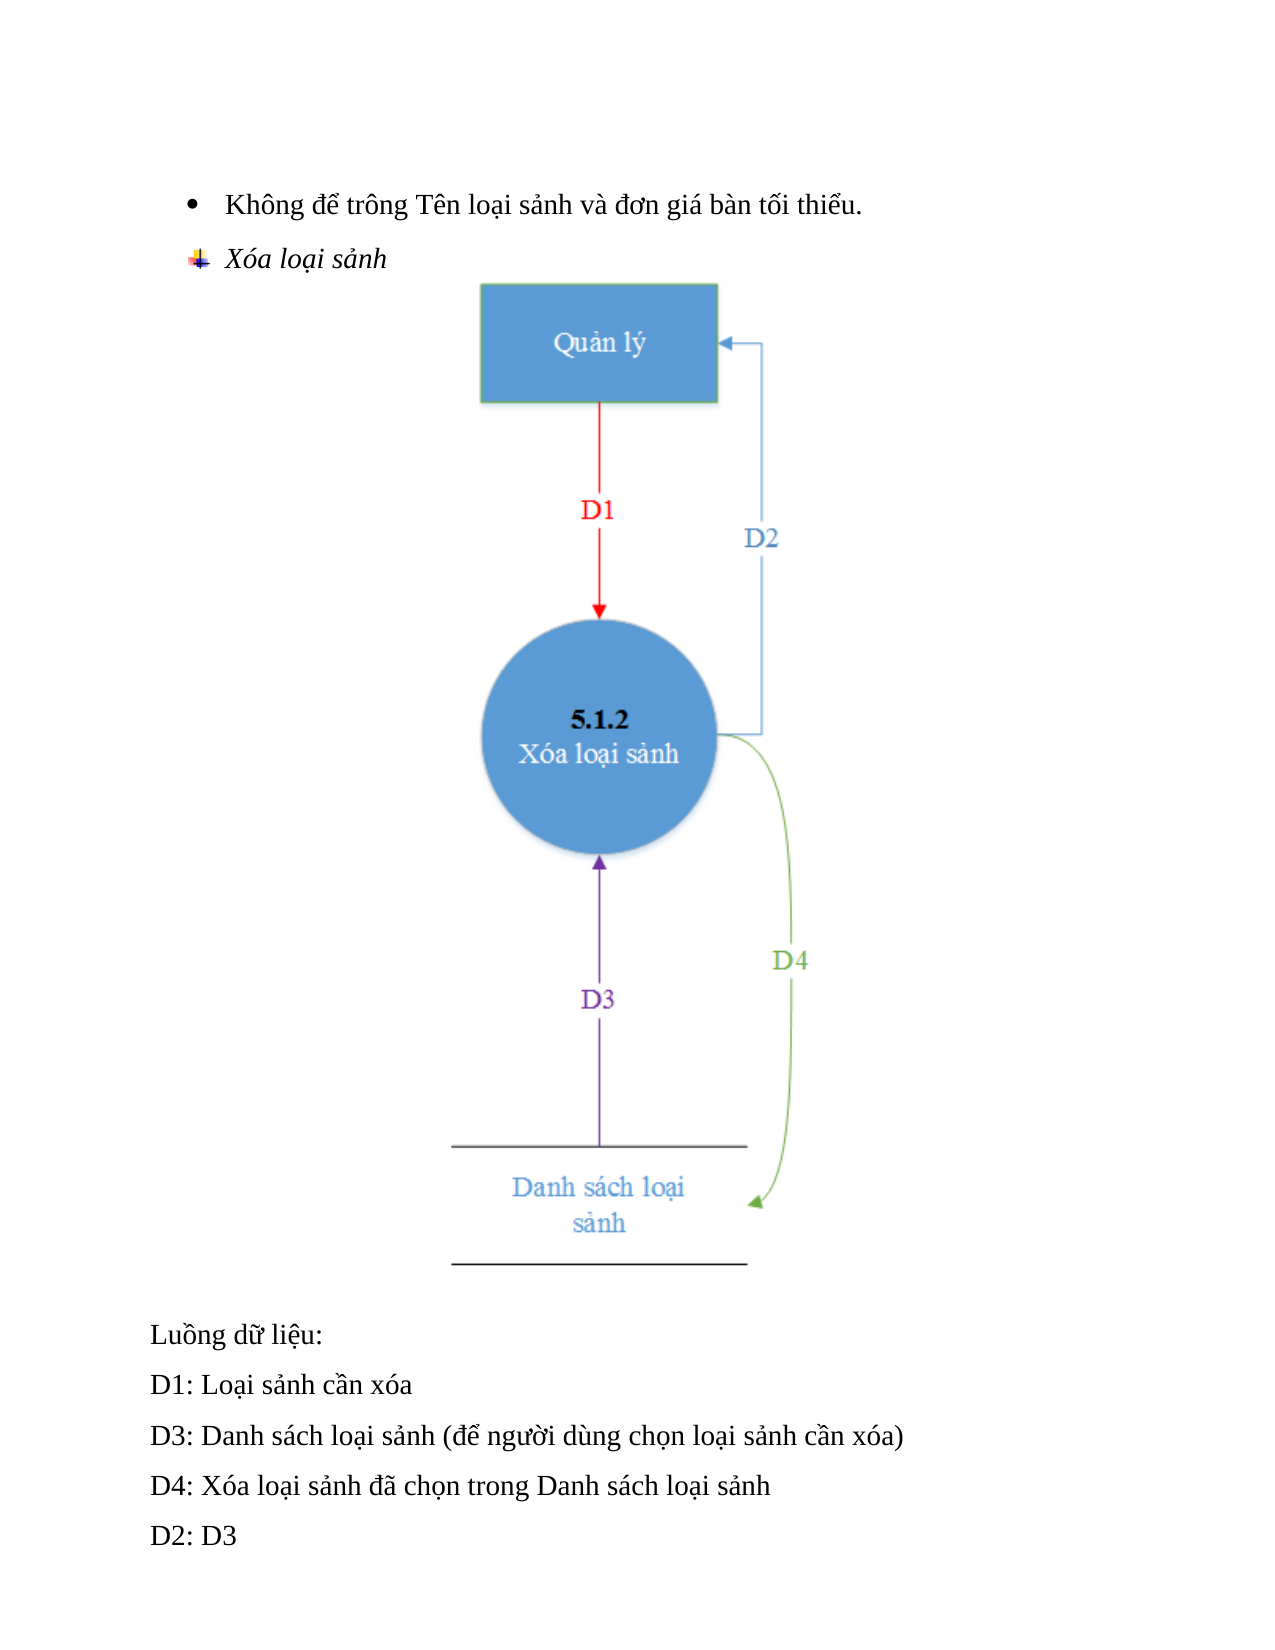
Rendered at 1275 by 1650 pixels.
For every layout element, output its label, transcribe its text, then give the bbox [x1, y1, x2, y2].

text Luồng dữ liệu: [150, 1317, 1125, 1351]
subtitle Xóa loại sảnh [187, 242, 1125, 275]
text D3: Danh sách loại sảnh (để người dùng chọn loại sảnh cần xóa) [150, 1418, 1125, 1451]
text D2: D3 [150, 1518, 1125, 1552]
list Không để trông Tên loại sảnh và đơn giá bàn tối thiểu. [187, 187, 1125, 221]
text D1: Loại sảnh cần xóa [150, 1367, 1125, 1401]
text D4: Xóa loại sảnh đã chọn trong Danh sách loại sảnh [150, 1468, 1125, 1501]
